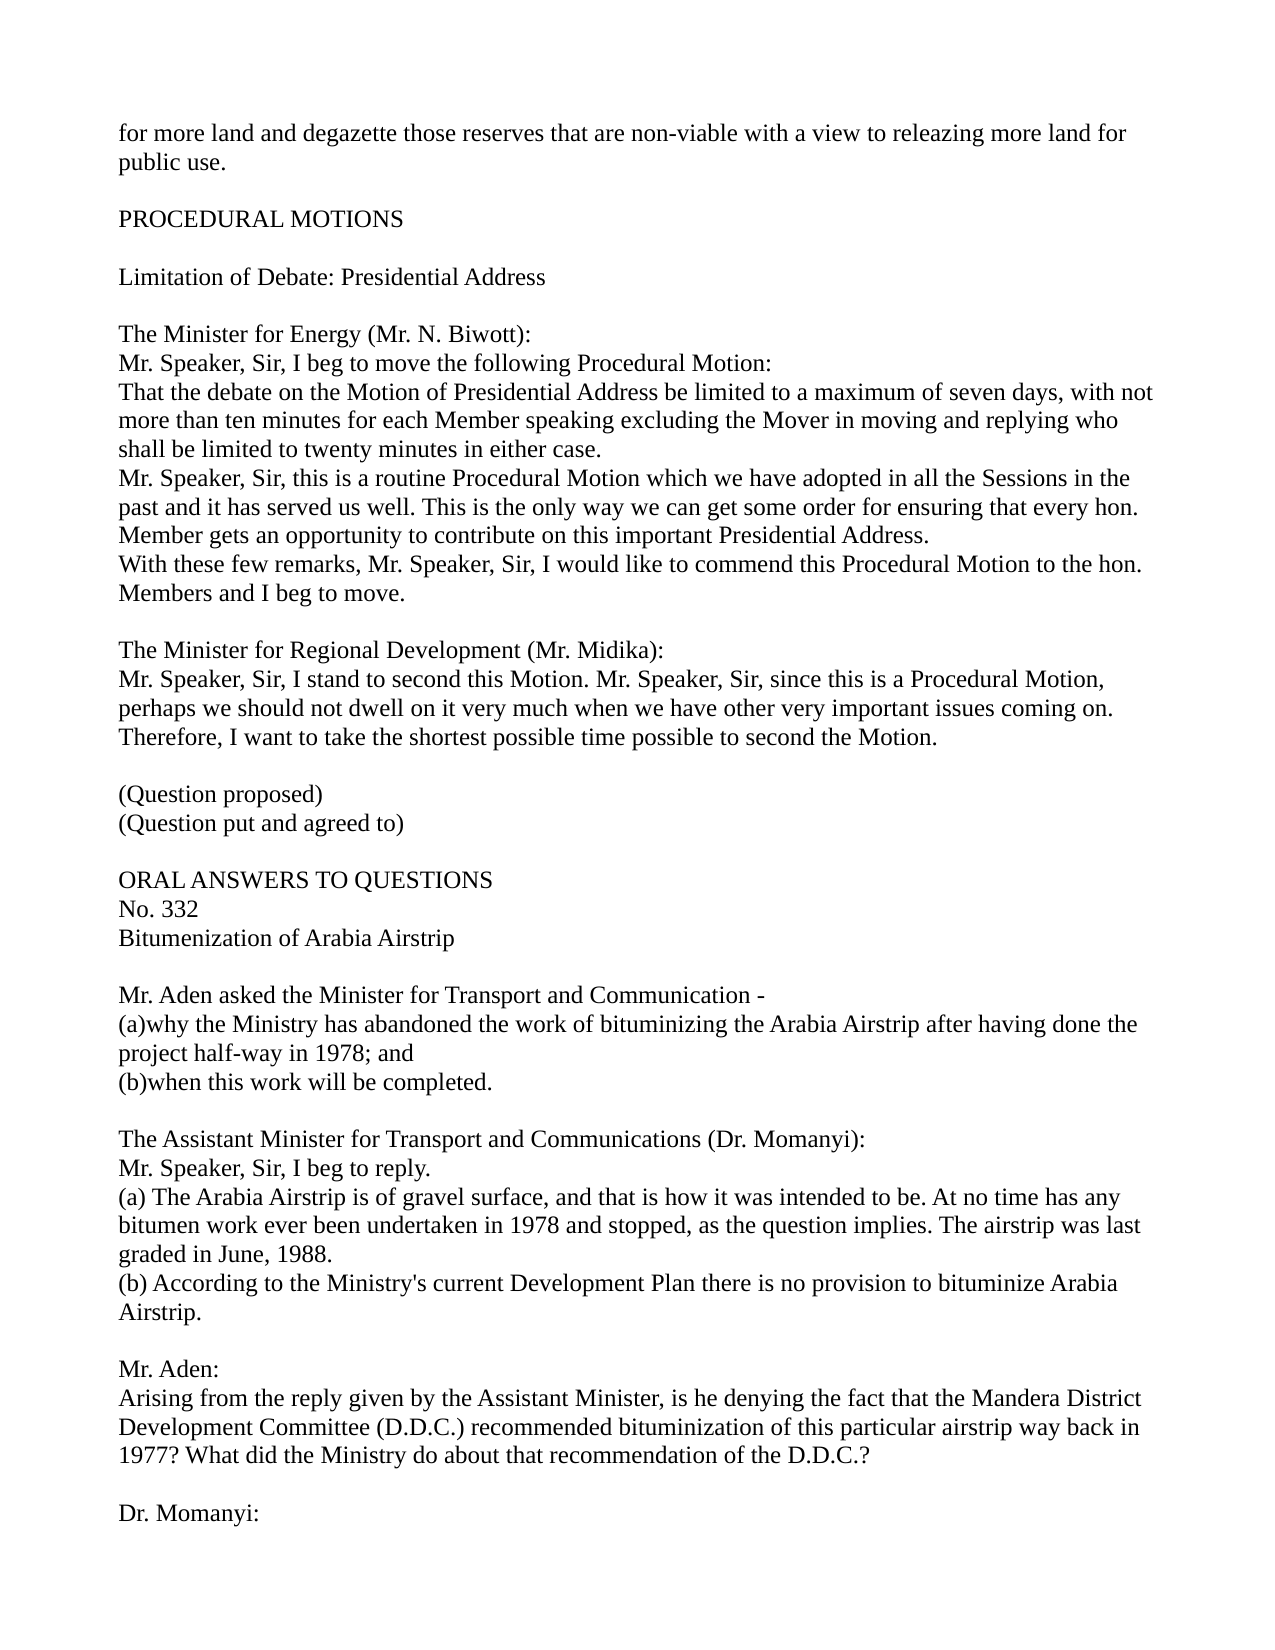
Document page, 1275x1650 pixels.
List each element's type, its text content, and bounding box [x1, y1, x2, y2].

text That the debate on the Motion of Presidential Address be limited to a maximum of seven days, with not more than ten minutes for each Member speaking excluding the Mover in moving and replying who shall be limited to twenty minutes in either case. [118, 377, 1157, 463]
text Mr. Speaker, Sir, I beg to reply. [118, 1153, 1157, 1182]
text The Minister for Regional Development (Mr. Midika): [118, 636, 1157, 664]
text (b) According to the Ministry's current Development Plan there is no provision to bituminize Arabia Airstrip. [118, 1268, 1157, 1326]
text (a)why the Ministry has abandoned the work of bituminizing the Arabia Airstrip after having done the project half-way in 1978; and [118, 1009, 1157, 1067]
text Mr. Aden asked the Minister for Transport and Communication - [118, 981, 1157, 1009]
text (a) The Arabia Airstrip is of gravel surface, and that is how it was intended to be. At no time has any bitumen work ever been undertaken in 1978 and stopped, as the question implies. The airstrip was last graded in June, 1988. [118, 1182, 1157, 1268]
text Arising from the reply given by the Assistant Minister, is he denying the fact that the Mandera District Development Committee (D.D.C.) recommended bituminization of this particular airstrip way back in 1977? What did the Ministry do about that recommendation of the D.D.C.? [118, 1383, 1157, 1469]
text PROCEDURAL MOTIONS [118, 204, 1157, 233]
text Mr. Speaker, Sir, this is a routine Procedural Motion which we have adopted in all the Sessions in the past and it has served us well. This is the only way we can get some order for ensuring that every hon. Member gets an opportunity to contribute on this important Presidential Address. [118, 463, 1157, 549]
text The Assistant Minister for Transport and Communications (Dr. Momanyi): [118, 1124, 1157, 1153]
text ORAL ANSWERS TO QUESTIONS [118, 866, 1157, 894]
text Mr. Aden: [118, 1354, 1157, 1383]
text (b)when this work will be completed. [118, 1067, 1157, 1096]
text Bitumenization of Arabia Airstrip [118, 923, 1157, 952]
text The Minister for Energy (Mr. N. Biwott): [118, 319, 1157, 348]
text for more land and degazette those reserves that are non-viable with a view to releazing more land for public use. [118, 118, 1157, 176]
text (Question put and agreed to) [118, 808, 1157, 837]
text Limitation of Debate: Presidential Address [118, 262, 1157, 291]
text With these few remarks, Mr. Speaker, Sir, I would like to commend this Procedural Motion to the hon. Members and I beg to move. [118, 549, 1157, 607]
text Mr. Speaker, Sir, I beg to move the following Procedural Motion: [118, 348, 1157, 377]
text (Question proposed) [118, 779, 1157, 808]
text Dr. Momanyi: [118, 1498, 1157, 1527]
text No. 332 [118, 894, 1157, 923]
text Mr. Speaker, Sir, I stand to second this Motion. Mr. Speaker, Sir, since this is a Procedural Motion, perhaps we should not dwell on it very much when we have other very important issues coming on. Therefore, I want to take the shortest possible time possible to second the Motion. [118, 664, 1157, 751]
